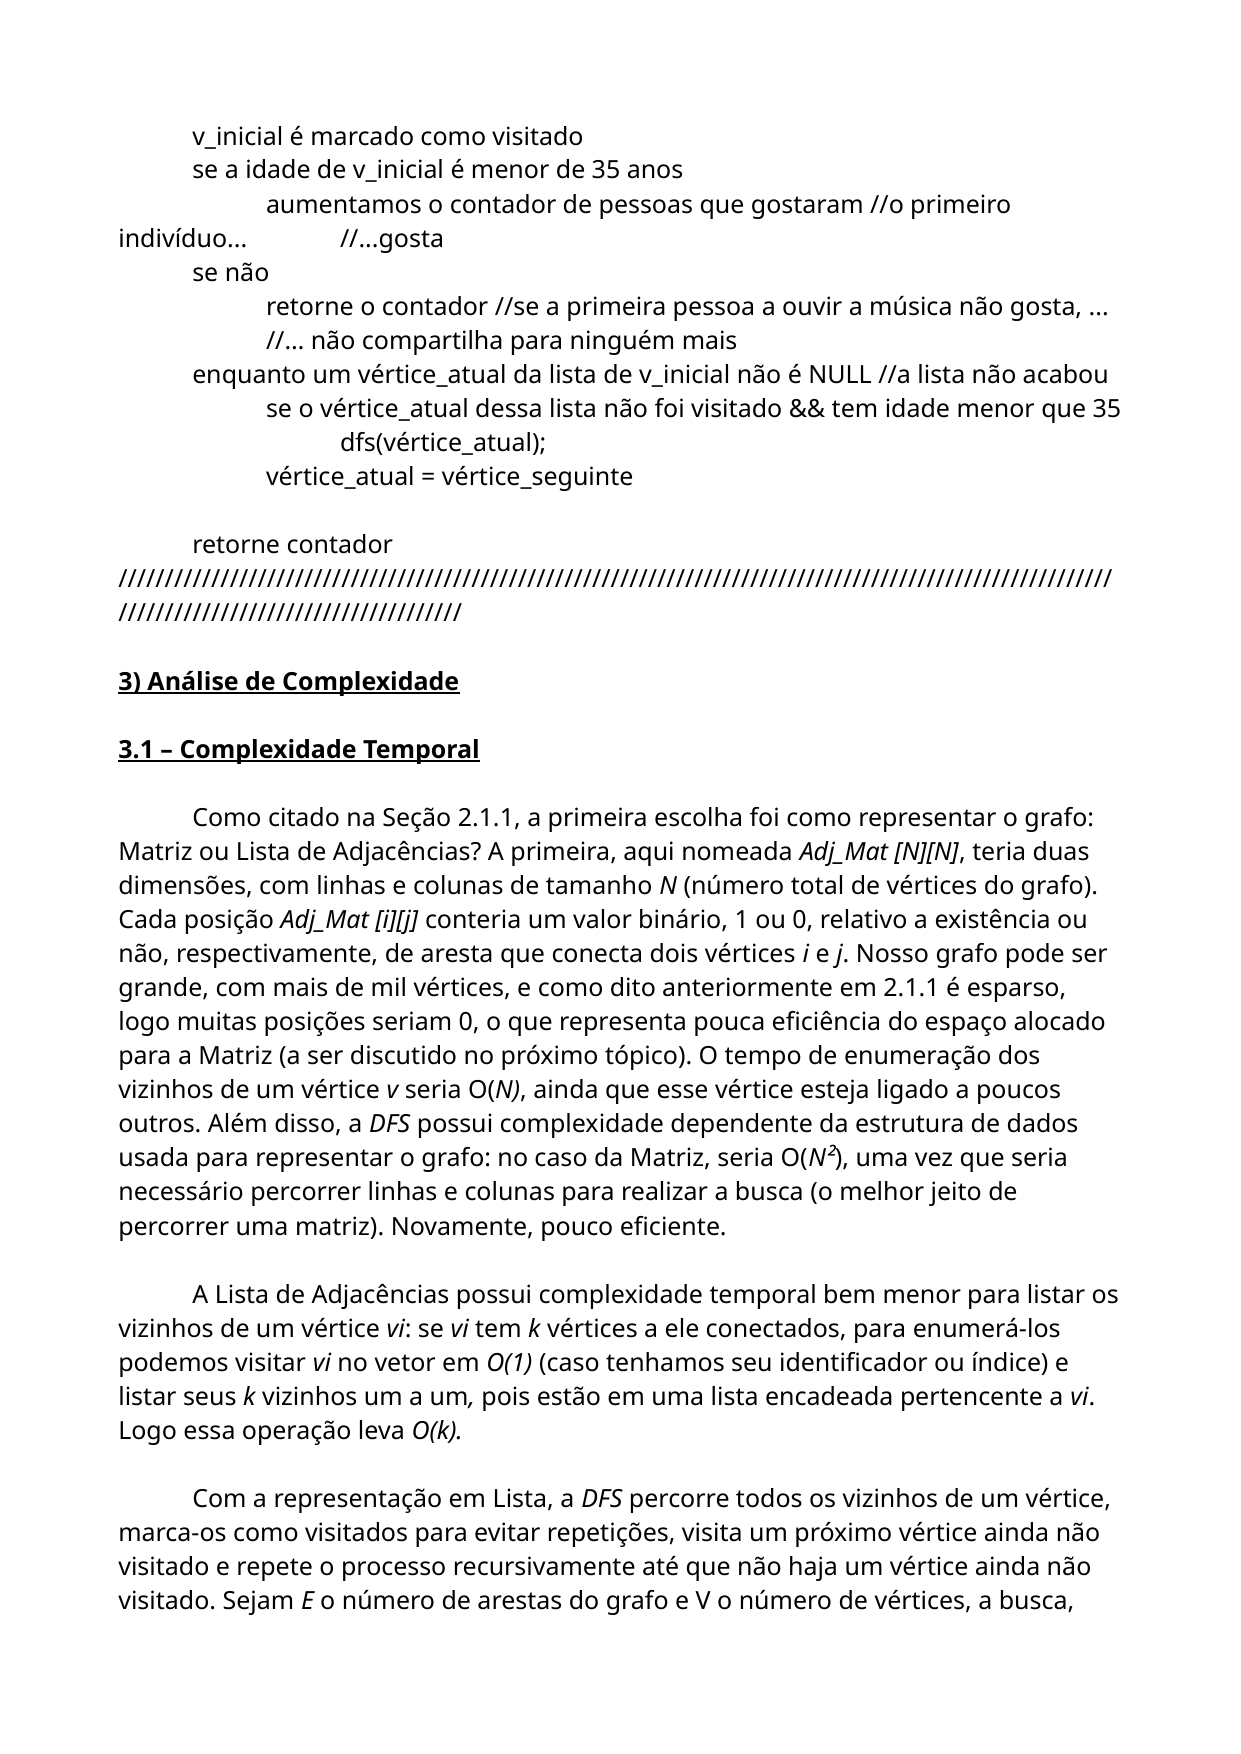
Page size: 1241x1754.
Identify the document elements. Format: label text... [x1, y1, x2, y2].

text retorne contador [118, 527, 1122, 561]
text se não [118, 254, 1122, 288]
text A Lista de Adjacências possui complexidade temporal bem menor para listar os vizinhos de um vértice vi: se vi tem k vértices a ele conectados, para enumerá-los podemos visitar vi no vetor em O(1) (caso tenhamos seu identificador ou índice) e listar seus k vizinhos um a um, pois estão em uma lista encadeada pertencente a vi. Logo essa operação leva O(k). [118, 1276, 1122, 1447]
text Como citado na Seção 2.1.1, a primeira escolha foi como representar o grafo: Matriz ou Lista de Adjacências? A primeira, aqui nomeada Adj_Mat [N][N], teria duas dimensões, com linhas e colunas de tamanho N (número total de vértices do grafo). Cada posição Adj_Mat [i][j] conteria um valor binário, 1 ou 0, relativo a existência ou não, respectivamente, de aresta que conecta dois vértices i e j. Nosso grafo pode ser grande, com mais de mil vértices, e como dito anteriormente em 2.1.1 é esparso, logo muitas posições seriam 0, o que representa pouca eficiência do espaço alocado para a Matriz (a ser discutido no próximo tópico). O tempo de enumeração dos vizinhos de um vértice v seria O(N), ainda que esse vértice esteja ligado a poucos outros. Além disso, a DFS possui complexidade dependente da estrutura de dados usada para representar o grafo: no caso da Matriz, seria O(N²), uma vez que seria necessário percorrer linhas e colunas para realizar a busca (o melhor jeito de percorrer uma matriz). Novamente, pouco eficiente. [118, 799, 1122, 1242]
text aumentamos o contador de pessoas que gostaram //o primeiro indivíduo... //...gosta [118, 186, 1122, 254]
text //… não compartilha para ninguém mais [118, 322, 1122, 357]
text enquanto um vértice_atual da lista de v_inicial não é NULL //a lista não acabou [118, 357, 1122, 391]
text vértice_atual = vértice_seguinte [118, 459, 1122, 493]
text 3.1 – Complexidade Temporal [118, 731, 1122, 765]
text retorne o contador //se a primeira pessoa a ouvir a música não gosta, ... [118, 288, 1122, 322]
text 3) Análise de Complexidade [118, 663, 1122, 697]
text //////////////////////////////////////////////////////////////////////////////////////////////////////////////////////////////////////////////// [118, 561, 1122, 629]
text se o vértice_atual dessa lista não foi visitado && tem idade menor que 35 dfs(vértice_atual); [118, 391, 1122, 459]
text v_inicial é marcado como visitado [118, 118, 1122, 152]
text Com a representação em Lista, a DFS percorre todos os vizinhos de um vértice, marca-os como visitados para evitar repetições, visita um próximo vértice ainda não visitado e repete o processo recursivamente até que não haja um vértice ainda não visitado. Sejam E o número de arestas do grafo e V o número de vértices, a busca, [118, 1481, 1122, 1617]
text se a idade de v_inicial é menor de 35 anos [118, 152, 1122, 186]
